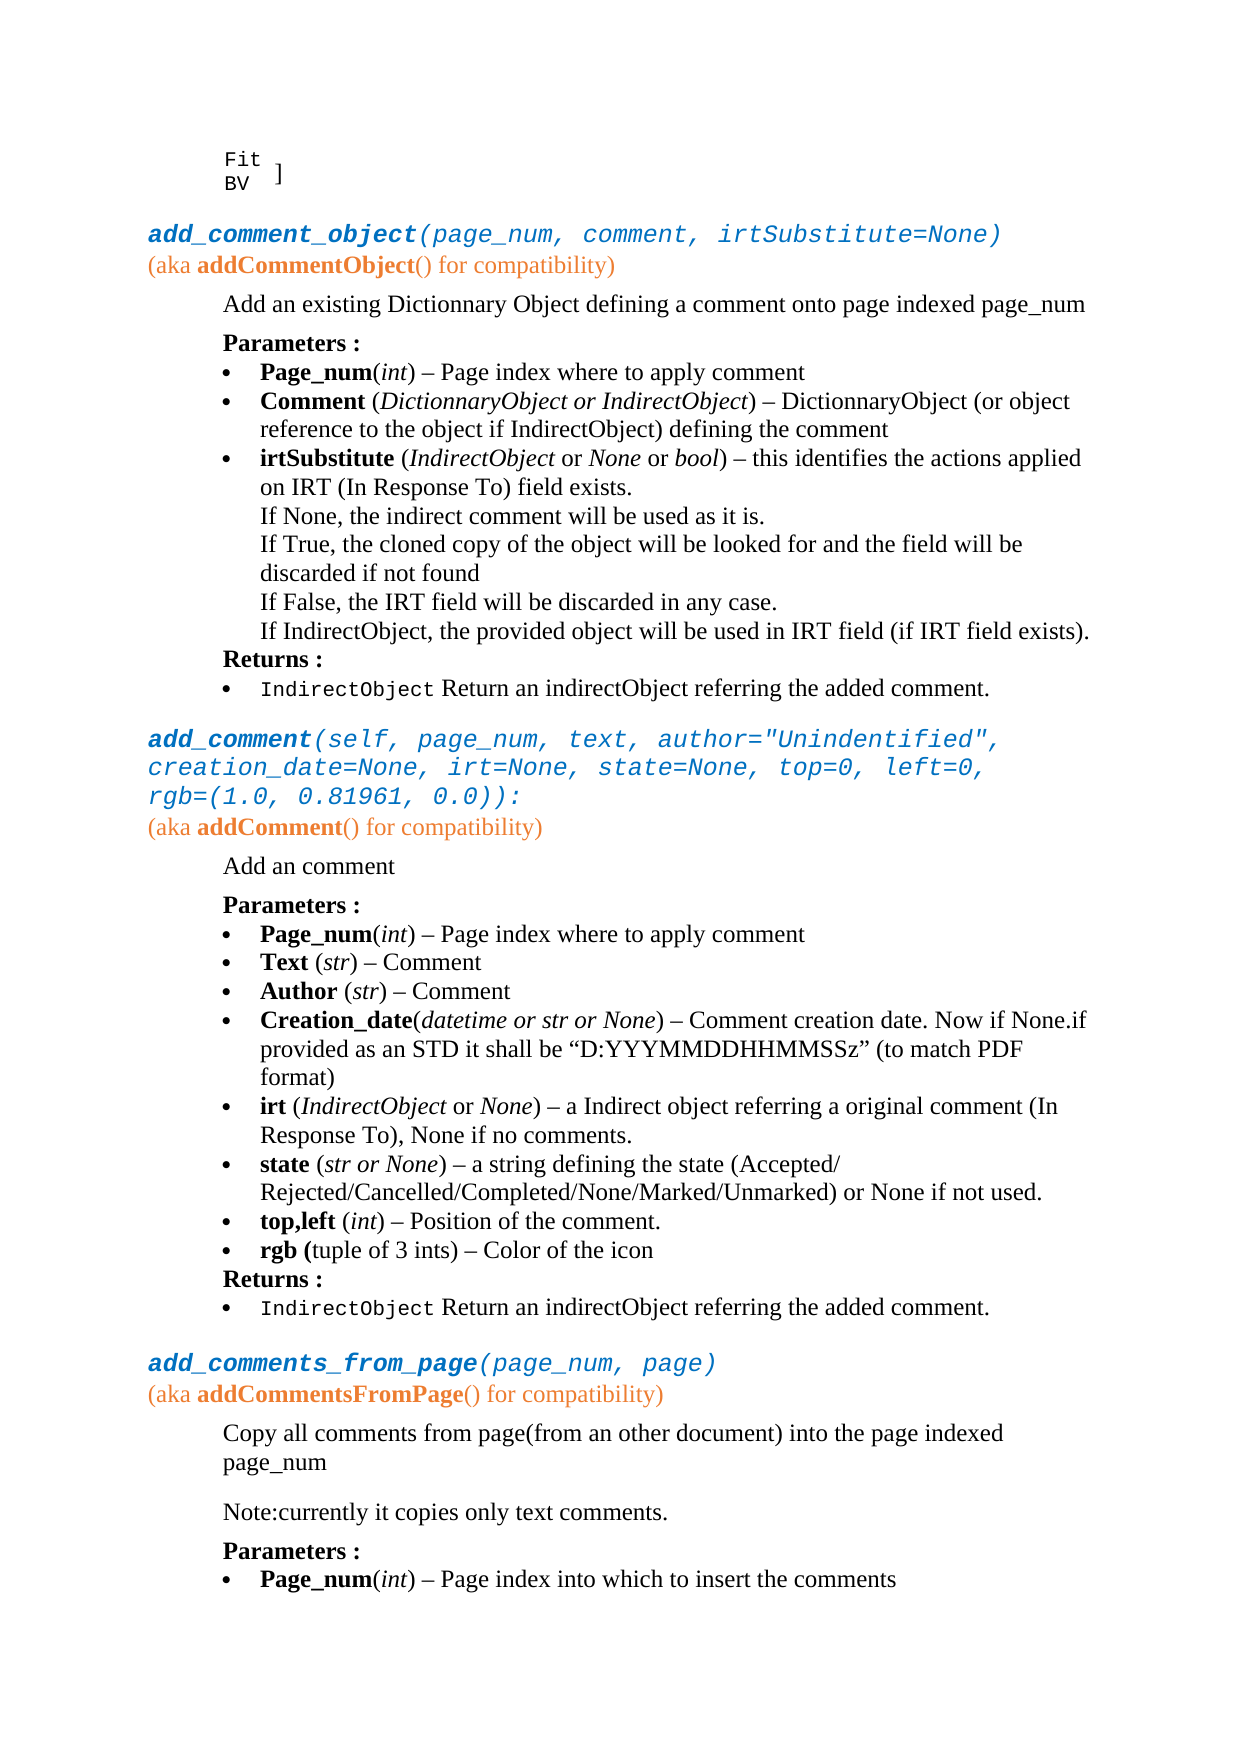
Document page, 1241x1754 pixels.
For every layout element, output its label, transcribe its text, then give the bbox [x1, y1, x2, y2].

list rgb (tuple of 3 ints) – Color of the icon [223, 1235, 1093, 1264]
list Comment (DictionnaryObject or IndirectObject) – DictionnaryObject (or object reference to the object if IndirectObject) defining the comment [223, 386, 1093, 443]
list Author (str) – Comment [223, 976, 1093, 1005]
text Copy all comments from page(from an other document) into the page indexed page_num [223, 1418, 1093, 1476]
text Returns : [223, 644, 1093, 673]
list state (str or None) – a string defining the state (Accepted/ Rejected/Cancelled/Completed/None/Marked/Unmarked) or None if not used. [223, 1149, 1093, 1206]
text Parameters : [223, 328, 1093, 357]
list Page_num(int) – Page index where to apply comment [223, 357, 1093, 386]
text Parameters : [223, 890, 1093, 919]
table_cell ] [273, 148, 323, 198]
list irt (IndirectObject or None) – a Indirect object referring a original comment (In Response To), None if no comments. [223, 1091, 1093, 1149]
text Parameters : [223, 1536, 1093, 1564]
text add_comment(self, page_num, text, author="Unindentified", creation_date=None, irt=None, state=None, top=0, left=0, rgb=(1.0, 0.81961, 0.0)): [148, 727, 1093, 812]
text If False, the IRT field will be discarded in any case. [260, 587, 1093, 616]
text If True, the cloned copy of the object will be looked for and the field will be discarded if not found [260, 529, 1093, 587]
text Returns : [223, 1264, 1093, 1292]
text add_comment_object(page_num, comment, irtSubstitute=None) [148, 222, 1093, 250]
text add_comments_from_page(page_num, page) [148, 1351, 1093, 1379]
text Add an comment [223, 851, 1093, 879]
text (aka addCommentsFromPage() for compatibility) [148, 1379, 1093, 1408]
list IndirectObject Return an indirectObject referring the added comment. [223, 1292, 1093, 1322]
text Note:currently it copies only text comments. [223, 1497, 1093, 1525]
list top,left (int) – Position of the comment. [223, 1206, 1093, 1235]
text (aka addCommentObject() for compatibility) [148, 250, 1093, 279]
text Add an existing Dictionnary Object defining a comment onto page indexed page_num [223, 289, 1093, 318]
list Text (str) – Comment [223, 947, 1093, 976]
list Page_num(int) – Page index where to apply comment [223, 919, 1093, 947]
list Page_num(int) – Page index into which to insert the comments [223, 1564, 1093, 1593]
text (aka addComment() for compatibility) [148, 812, 1093, 840]
list irtSubstitute (IndirectObject or None or bool) – this identifies the actions applied on IRT (In Response To) field exists. [223, 443, 1093, 501]
table_cell FitBV [223, 148, 273, 198]
list IndirectObject Return an indirectObject referring the added comment. [223, 673, 1093, 703]
text If IndirectObject, the provided object will be used in IRT field (if IRT field exists). [260, 616, 1093, 644]
list Creation_date(datetime or str or None) – Comment creation date. Now if None.if provided as an STD it shall be “D:YYYMMDDHHMMSSz” (to match PDF format) [223, 1005, 1093, 1091]
text If None, the indirect comment will be used as it is. [260, 501, 1093, 529]
